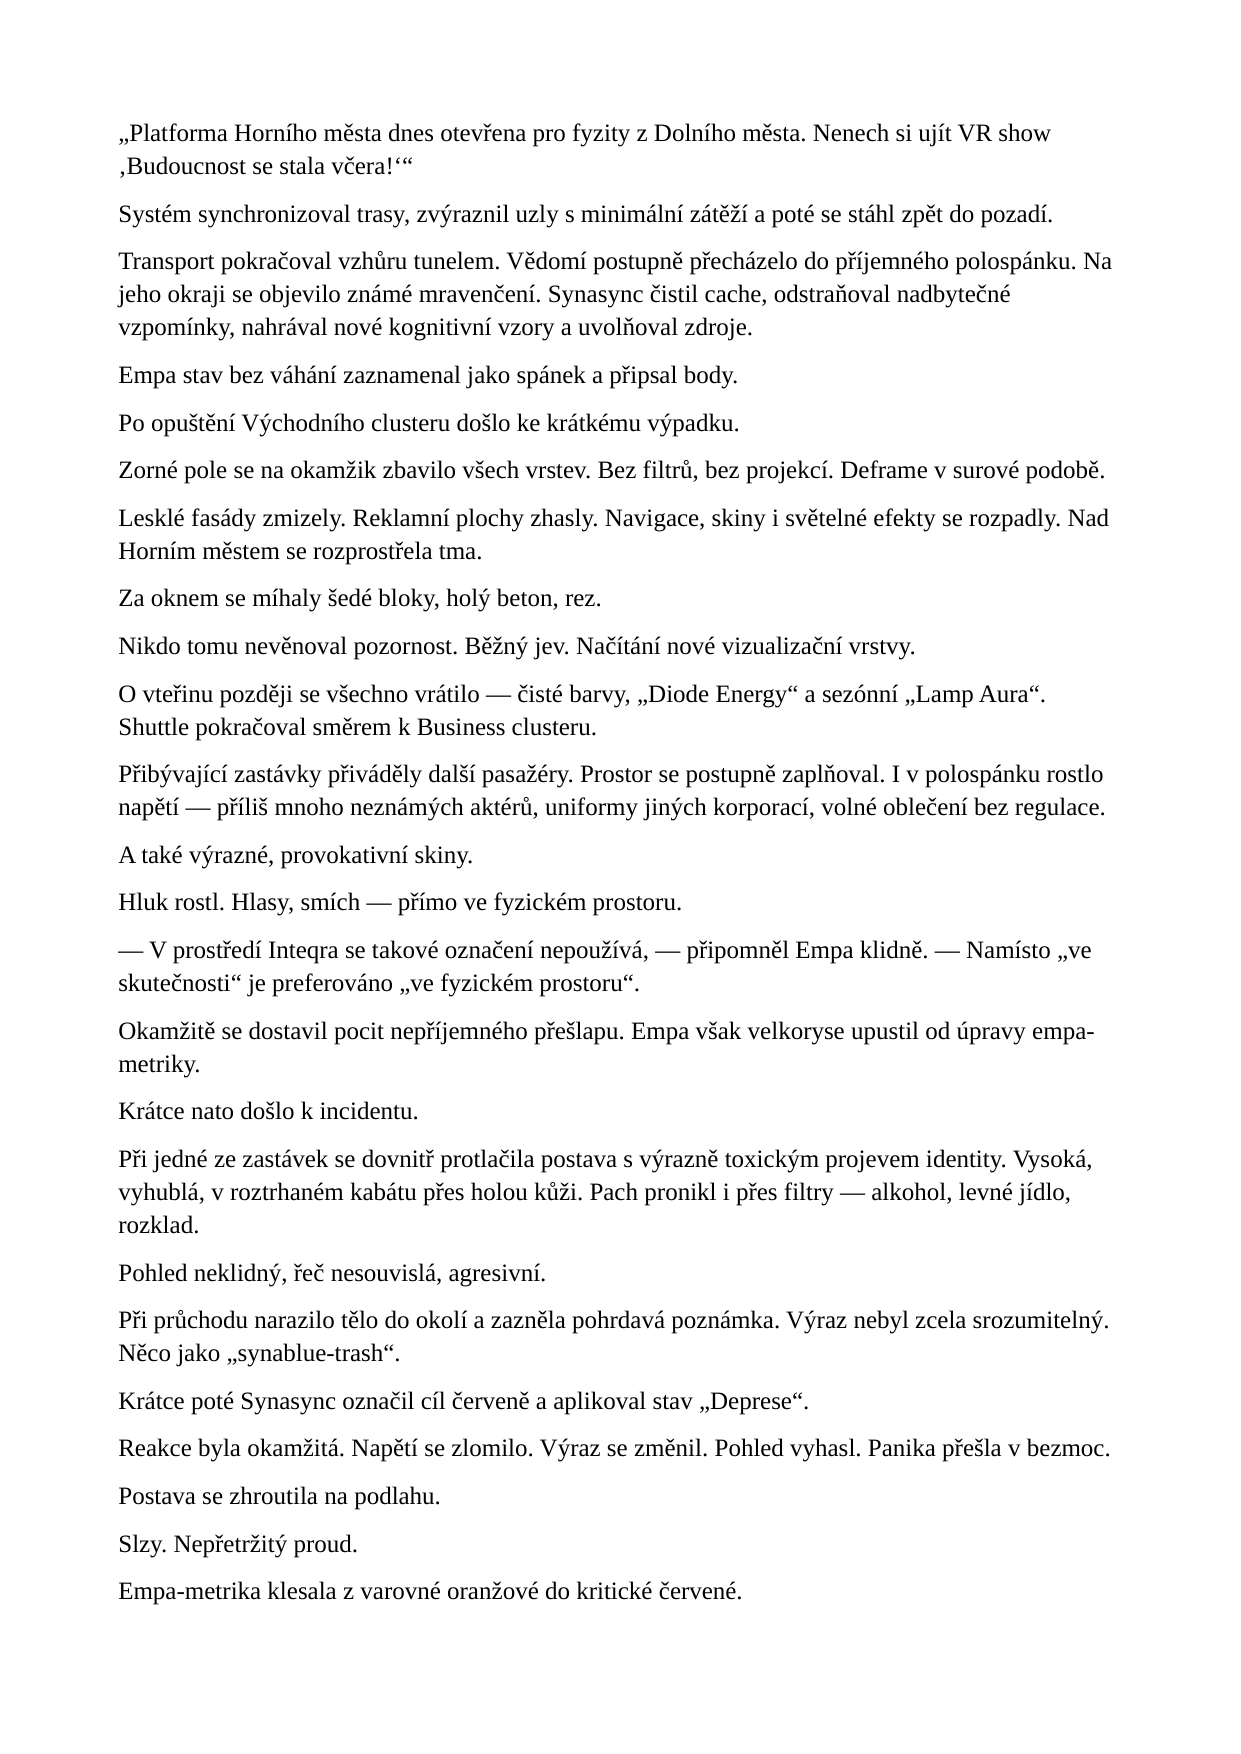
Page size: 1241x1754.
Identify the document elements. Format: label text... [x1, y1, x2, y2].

text Pohled neklidný, řeč nesouvislá, agresivní. [118, 1258, 1122, 1286]
text Empa stav bez váhání zaznamenal jako spánek a připsal body. [118, 360, 1122, 389]
text Krátce nato došlo k incidentu. [118, 1096, 1122, 1125]
text Za oknem se míhaly šedé bloky, holý beton, rez. [118, 583, 1122, 612]
text Systém synchronizoval trasy, zvýraznil uzly s minimální zátěží a poté se stáhl zpět do pozadí. [118, 199, 1122, 227]
text Přibývající zastávky přiváděly další pasažéry. Prostor se postupně zaplňoval. I v polospánku rostlo napětí — příliš mnoho neznámých aktérů, uniformy jiných korporací, volné oblečení bez regulace. [118, 759, 1122, 821]
text Nikdo tomu nevěnoval pozornost. Běžný jev. Načítání nové vizualizační vrstvy. [118, 631, 1122, 660]
text Reakce byla okamžitá. Napětí se zlomilo. Výraz se změnil. Pohled vyhasl. Panika přešla v bezmoc. [118, 1433, 1122, 1462]
text Po opuštění Východního clusteru došlo ke krátkému výpadku. [118, 408, 1122, 436]
text Postava se zhroutila na podlahu. [118, 1481, 1122, 1510]
text Okamžitě se dostavil pocit nepříjemného přešlapu. Empa však velkoryse upustil od úpravy empa-metriky. [118, 1016, 1122, 1077]
text Lesklé fasády zmizely. Reklamní plochy zhasly. Navigace, skiny i světelné efekty se rozpadly. Nad Horním městem se rozprostřela tma. [118, 503, 1122, 564]
text O vteřinu později se všechno vrátilo — čisté barvy, „Diode Energy“ a sezónní „Lamp Aura“. Shuttle pokračoval směrem k Business clusteru. [118, 679, 1122, 740]
text Hluk rostl. Hlasy, smích — přímo ve fyzickém prostoru. [118, 887, 1122, 916]
text Krátce poté Synasync označil cíl červeně a aplikoval stav „Deprese“. [118, 1386, 1122, 1414]
text „Platforma Horního města dnes otevřena pro fyzity z Dolního města. Nenech si ujít VR show ‚Budoucnost se stala včera!‘“ [118, 118, 1122, 180]
text Při průchodu narazilo tělo do okolí a zazněla pohrdavá poznámka. Výraz nebyl zcela srozumitelný. Něco jako „synablue-trash“. [118, 1305, 1122, 1367]
text Empa-metrika klesala z varovné oranžové do kritické červené. [118, 1576, 1122, 1605]
text A také výrazné, provokativní skiny. [118, 840, 1122, 869]
text Při jedné ze zastávek se dovnitř protlačila postava s výrazně toxickým projevem identity. Vysoká, vyhublá, v roztrhaném kabátu přes holou kůži. Pach pronikl i přes filtry — alkohol, levné jídlo, rozklad. [118, 1144, 1122, 1239]
text Transport pokračoval vzhůru tunelem. Vědomí postupně přecházelo do příjemného polospánku. Na jeho okraji se objevilo známé mravenčení. Synasync čistil cache, odstraňoval nadbytečné vzpomínky, nahrával nové kognitivní vzory a uvolňoval zdroje. [118, 246, 1122, 341]
text Slzy. Nepřetržitý proud. [118, 1529, 1122, 1557]
text Zorné pole se na okamžik zbavilo všech vrstev. Bez filtrů, bez projekcí. Deframe v surové podobě. [118, 455, 1122, 484]
text — V prostředí Inteqra se takové označení nepoužívá, — připomněl Empa klidně. — Namísto „ve skutečnosti“ je preferováno „ve fyzickém prostoru“. [118, 935, 1122, 997]
